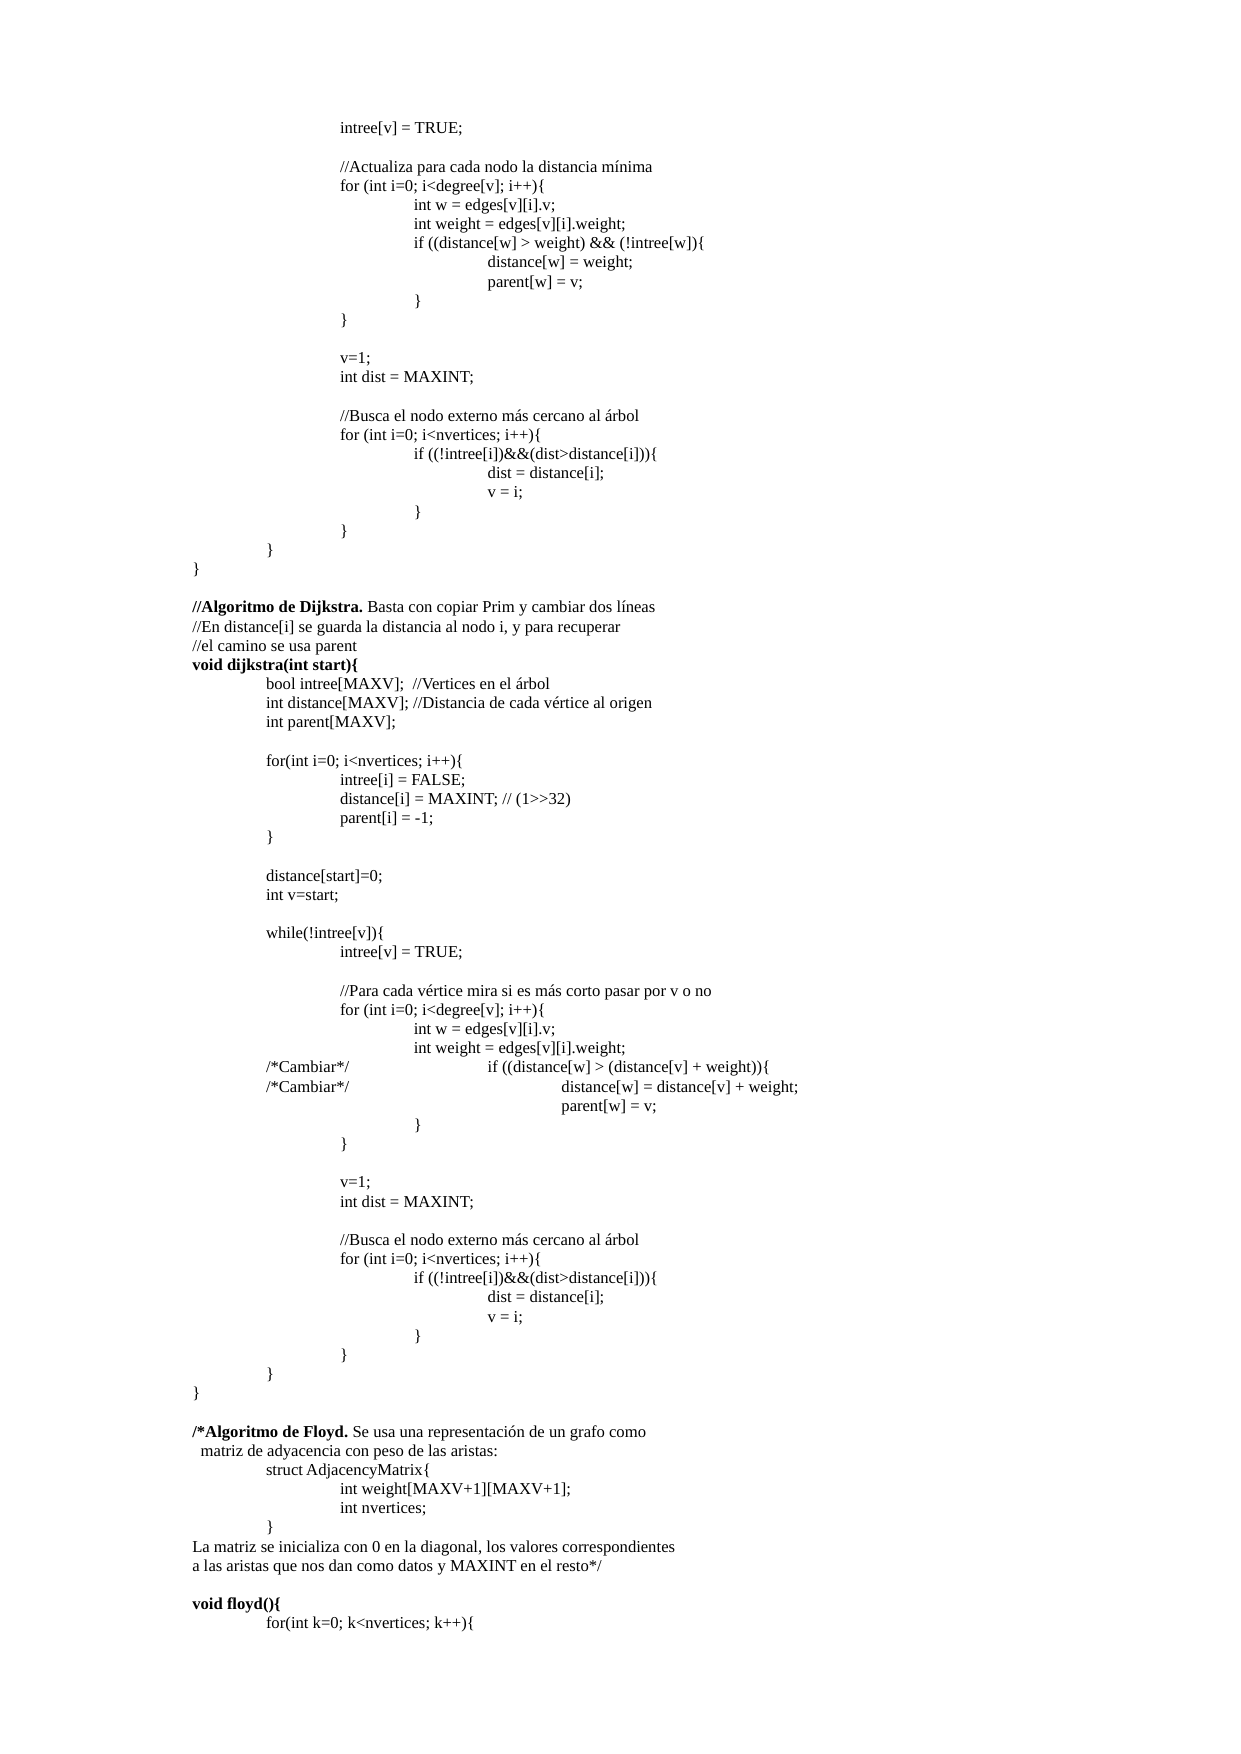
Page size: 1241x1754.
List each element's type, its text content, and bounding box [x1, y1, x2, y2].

text /*Cambiar*/ distance[w] = distance[v] + weight; [118, 1076, 1122, 1096]
text for (int i=0; i<degree[v]; i++){ [118, 1000, 1122, 1019]
text //Busca el nodo externo más cercano al árbol [118, 1230, 1122, 1249]
text v = i; [118, 1306, 1122, 1326]
text void floyd(){ [118, 1594, 1122, 1613]
text if ((!intree[i])&&(dist>distance[i])){ [118, 1268, 1122, 1287]
text int weight = edges[v][i].weight; [118, 1038, 1122, 1057]
text /*Algoritmo de Floyd. Se usa una representación de un grafo como [118, 1421, 1122, 1441]
text int v=start; [118, 885, 1122, 904]
text parent[w] = v; [118, 271, 1122, 291]
text int distance[MAXV]; //Distancia de cada vértice al origen [118, 693, 1122, 712]
text } [118, 1364, 1122, 1383]
text //En distance[i] se guarda la distancia al nodo i, y para recuperar [118, 616, 1122, 636]
text } [118, 501, 1122, 521]
text int w = edges[v][i].v; [118, 1019, 1122, 1038]
text for (int i=0; i<degree[v]; i++){ [118, 176, 1122, 195]
text v=1; [118, 1172, 1122, 1191]
text int parent[MAXV]; [118, 712, 1122, 731]
text a las aristas que nos dan como datos y MAXINT en el resto*/ [118, 1556, 1122, 1575]
text } [118, 540, 1122, 559]
text while(!intree[v]){ [118, 923, 1122, 942]
text } [118, 310, 1122, 329]
text //el camino se usa parent [118, 636, 1122, 655]
text int weight[MAXV+1][MAXV+1]; [118, 1479, 1122, 1498]
text parent[i] = -1; [118, 808, 1122, 827]
text } [118, 1383, 1122, 1402]
text int w = edges[v][i].v; [118, 195, 1122, 214]
text } [118, 827, 1122, 846]
text } [118, 291, 1122, 310]
text //Actualiza para cada nodo la distancia mínima [118, 156, 1122, 176]
text intree[v] = TRUE; [118, 942, 1122, 961]
text } [118, 521, 1122, 540]
text matriz de adyacencia con peso de las aristas: [118, 1441, 1122, 1460]
text bool intree[MAXV]; //Vertices en el árbol [118, 674, 1122, 693]
text for (int i=0; i<nvertices; i++){ [118, 425, 1122, 444]
text if ((distance[w] > weight) && (!intree[w]){ [118, 233, 1122, 252]
text dist = distance[i]; [118, 463, 1122, 482]
text dist = distance[i]; [118, 1287, 1122, 1306]
text } [118, 1345, 1122, 1364]
text if ((!intree[i])&&(dist>distance[i])){ [118, 444, 1122, 463]
text //Busca el nodo externo más cercano al árbol [118, 406, 1122, 425]
text parent[w] = v; [118, 1096, 1122, 1115]
text int weight = edges[v][i].weight; [118, 214, 1122, 233]
text } [118, 1517, 1122, 1536]
text void dijkstra(int start){ [118, 655, 1122, 674]
text for(int k=0; k<nvertices; k++){ [118, 1613, 1122, 1632]
text } [118, 1134, 1122, 1153]
text int dist = MAXINT; [118, 367, 1122, 386]
text /*Cambiar*/ if ((distance[w] > (distance[v] + weight)){ [118, 1057, 1122, 1076]
text int nvertices; [118, 1498, 1122, 1517]
text intree[i] = FALSE; [118, 770, 1122, 789]
text } [118, 559, 1122, 578]
text struct AdjacencyMatrix{ [118, 1460, 1122, 1479]
text } [118, 1115, 1122, 1134]
text v = i; [118, 482, 1122, 501]
text } [118, 1326, 1122, 1345]
text for (int i=0; i<nvertices; i++){ [118, 1249, 1122, 1268]
text int dist = MAXINT; [118, 1191, 1122, 1211]
text distance[start]=0; [118, 866, 1122, 885]
text //Algoritmo de Dijkstra. Basta con copiar Prim y cambiar dos líneas [118, 597, 1122, 616]
text distance[i] = MAXINT; // (1>>32) [118, 789, 1122, 808]
text distance[w] = weight; [118, 252, 1122, 271]
text intree[v] = TRUE; [118, 118, 1122, 137]
text La matriz se inicializa con 0 en la diagonal, los valores correspondientes [118, 1536, 1122, 1556]
text for(int i=0; i<nvertices; i++){ [118, 751, 1122, 770]
text //Para cada vértice mira si es más corto pasar por v o no [118, 981, 1122, 1000]
text v=1; [118, 348, 1122, 367]
